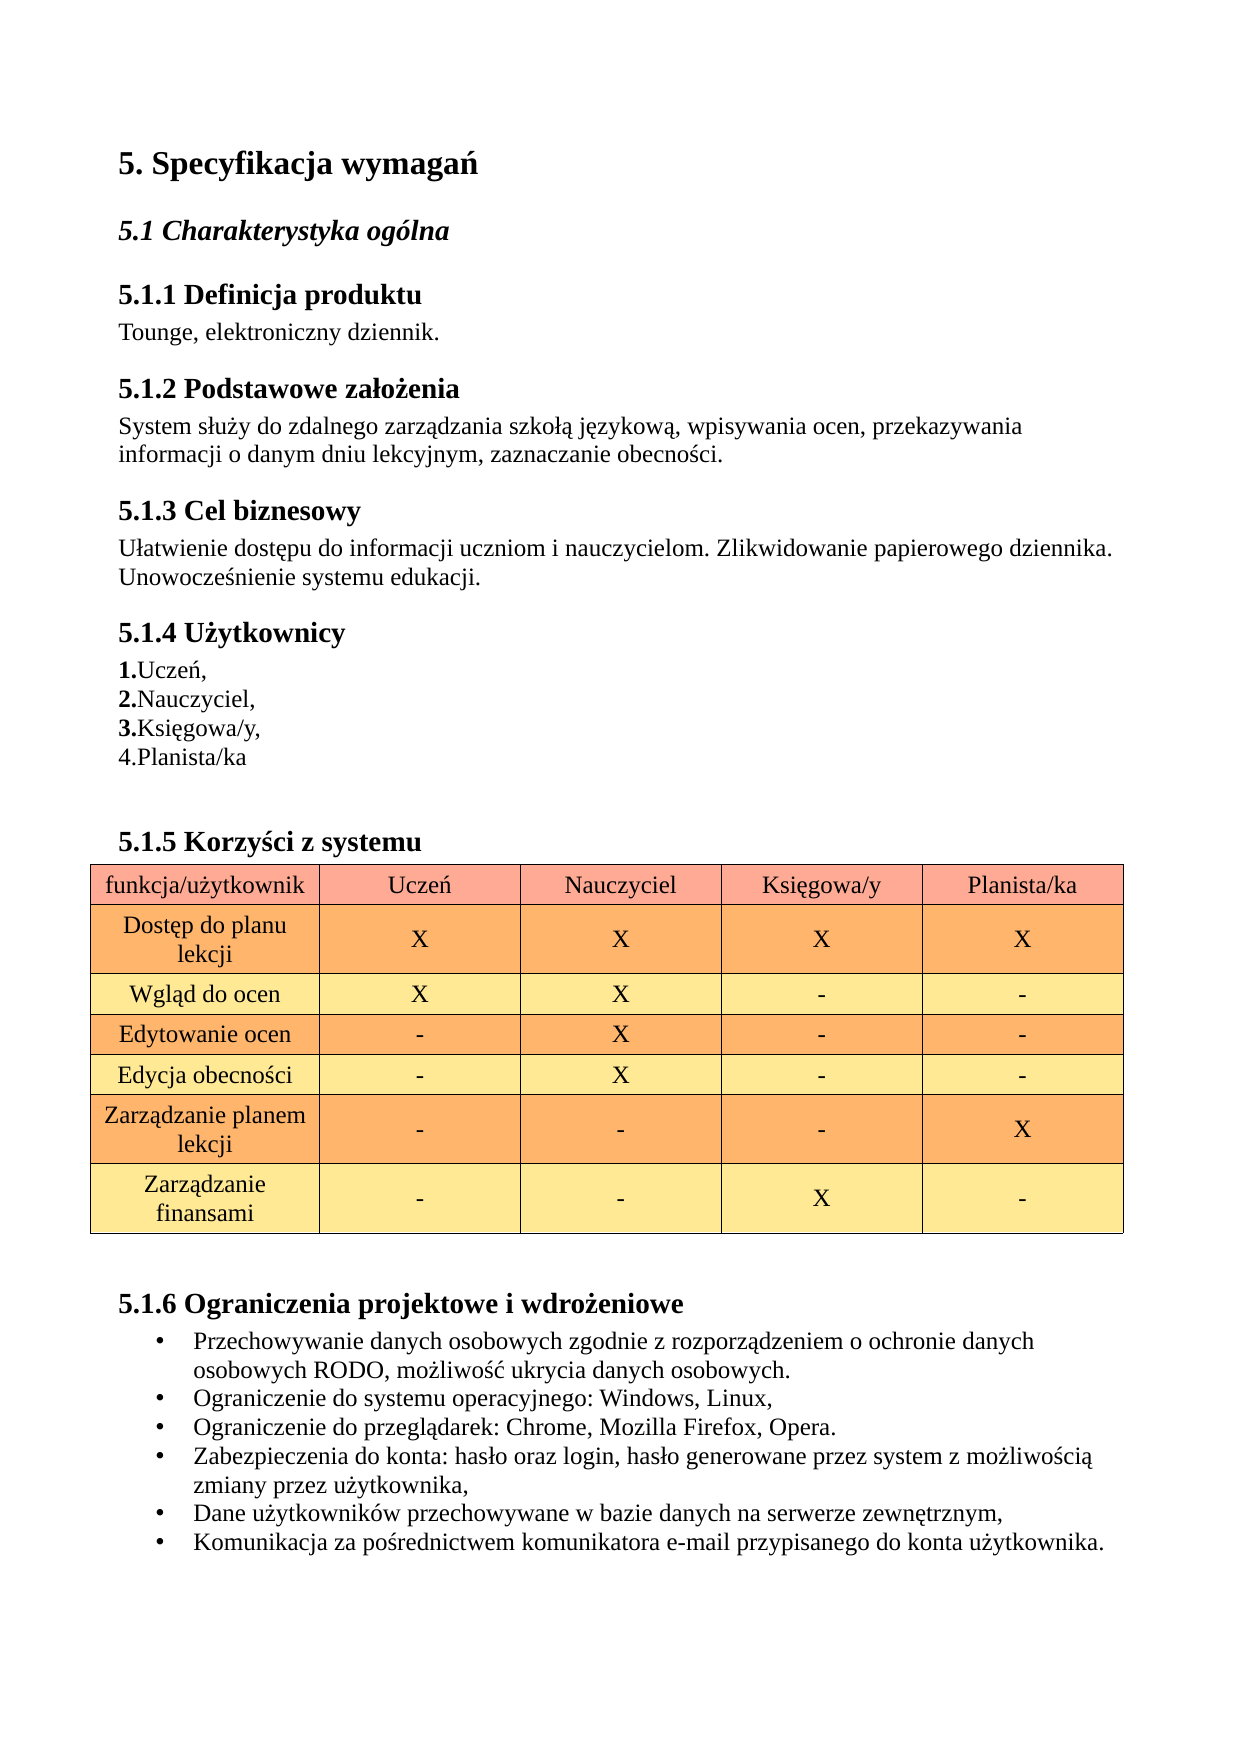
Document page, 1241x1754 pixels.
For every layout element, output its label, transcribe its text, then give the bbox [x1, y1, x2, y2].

list Ograniczenie do przeglądarek: Chrome, Mozilla Firefox, Opera. [156, 1412, 1122, 1441]
table_cell - [320, 1095, 520, 1163]
table_cell X [722, 905, 922, 973]
table_cell - [923, 1164, 1123, 1232]
list Zabezpieczenia do konta: hasło oraz login, hasło generowane przez system z możliwością zmiany przez użytkownika, [156, 1441, 1122, 1498]
table_header funkcja/użytkownik [91, 865, 319, 904]
subtitle 5.1 Charakterystyka ogólna [118, 213, 1122, 246]
text Tounge, elektroniczny dziennik. [118, 317, 1122, 346]
table_cell X [923, 1095, 1123, 1163]
table_cell - [521, 1164, 721, 1232]
table_cell - [320, 1164, 520, 1232]
table_cell - [722, 1095, 922, 1163]
table_cell - [923, 1015, 1123, 1054]
list Dane użytkowników przechowywane w bazie danych na serwerze zewnętrznym, [156, 1498, 1122, 1527]
text 4.Planista/ka [118, 742, 1122, 770]
subtitle 5.1.6 Ograniczenia projektowe i wdrożeniowe [118, 1286, 1122, 1320]
table_cell Zarządzanie planem lekcji [91, 1095, 319, 1163]
subtitle 5.1.5 Korzyści z systemu [118, 824, 1122, 858]
list Komunikacja za pośrednictwem komunikatora e-mail przypisanego do konta użytkownika. [156, 1527, 1122, 1556]
table_cell - [923, 974, 1123, 1014]
text 3.Księgowa/y, [118, 713, 1122, 742]
list Przechowywanie danych osobowych zgodnie z rozporządzeniem o ochronie danych osobowych RODO, możliwość ukrycia danych osobowych. [156, 1326, 1122, 1383]
subtitle 5.1.4 Użytkownicy [118, 616, 1122, 649]
text Ułatwienie dostępu do informacji uczniom i nauczycielom. Zlikwidowanie papierowego dziennika. Unowocześnienie systemu edukacji. [118, 533, 1122, 591]
table_cell X [521, 974, 721, 1014]
table_cell - [722, 1055, 922, 1094]
table_cell - [320, 1055, 520, 1094]
table_cell X [923, 905, 1123, 973]
table_cell Zarządzanie finansami [91, 1164, 319, 1232]
table_header Księgowa/y [722, 865, 922, 904]
text System służy do zdalnego zarządzania szkołą językową, wpisywania ocen, przekazywania informacji o danym dniu lekcyjnym, zaznaczanie obecności. [118, 411, 1122, 468]
table_cell X [320, 974, 520, 1014]
table_cell Edytowanie ocen [91, 1015, 319, 1054]
table_cell X [521, 1055, 721, 1094]
table_cell X [722, 1164, 922, 1232]
subtitle 5.1.2 Podstawowe założenia [118, 371, 1122, 404]
text 2.Nauczyciel, [118, 684, 1122, 713]
table_cell - [722, 1015, 922, 1054]
table_header Planista/ka [923, 865, 1123, 904]
table_header Nauczyciel [521, 865, 721, 904]
table_cell Edycja obecności [91, 1055, 319, 1094]
text 1.Uczeń, [118, 655, 1122, 684]
subtitle 5. Specyfikacja wymagań [118, 143, 1122, 181]
table_header Uczeń [320, 865, 520, 904]
table_cell Wgląd do ocen [91, 974, 319, 1014]
subtitle 5.1.3 Cel biznesowy [118, 493, 1122, 527]
list Ograniczenie do systemu operacyjnego: Windows, Linux, [156, 1383, 1122, 1412]
table_cell Dostęp do planu lekcji [91, 905, 319, 973]
table_cell - [923, 1055, 1123, 1094]
subtitle 5.1.1 Definicja produktu [118, 277, 1122, 311]
table_cell - [320, 1015, 520, 1054]
table_cell X [320, 905, 520, 973]
table_cell - [521, 1095, 721, 1163]
table_cell X [521, 905, 721, 973]
table_cell X [521, 1015, 721, 1054]
table_cell - [722, 974, 922, 1014]
